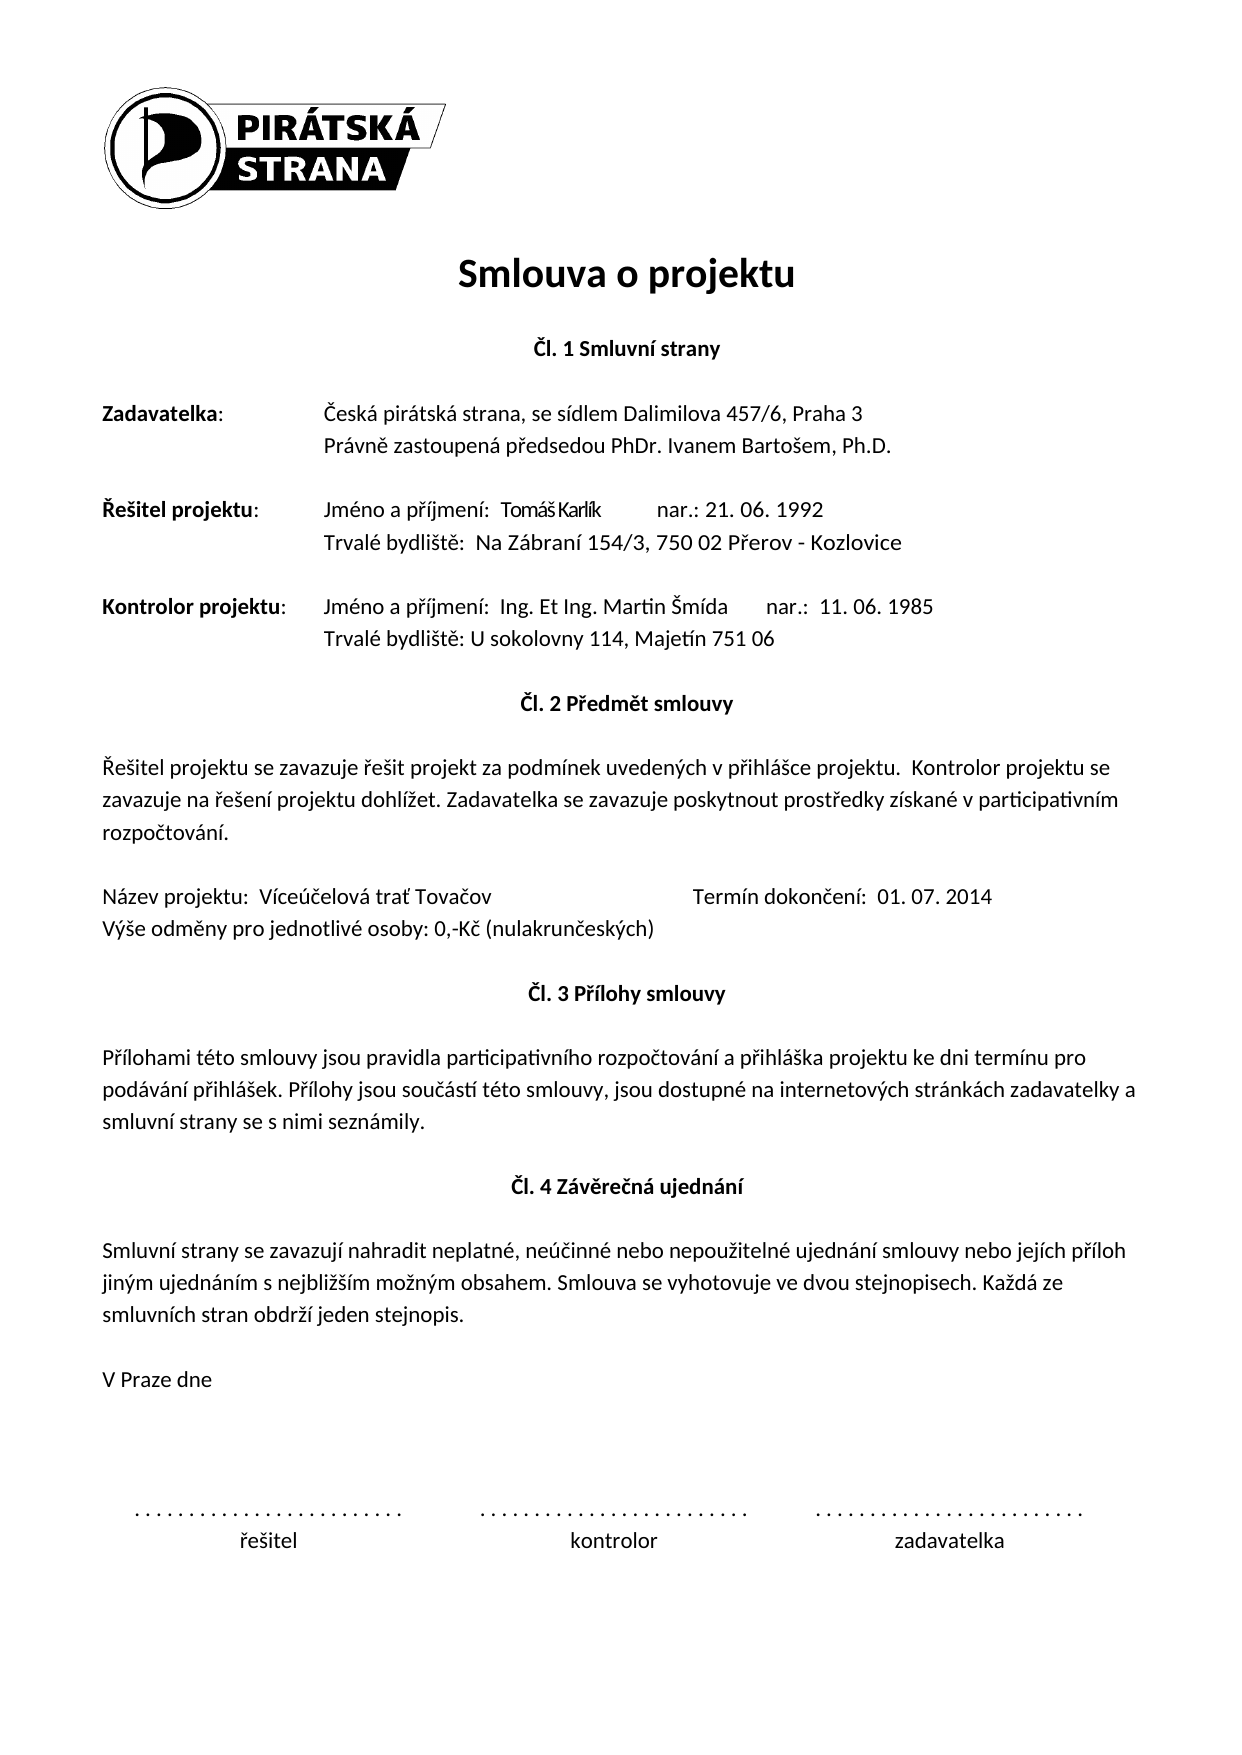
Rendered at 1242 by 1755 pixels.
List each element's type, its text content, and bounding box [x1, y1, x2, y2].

text Řešitel projektu: Jméno a příjmení: Tomáš Karlík nar.: 21. 06. 1992 [102, 495, 1151, 523]
text V Praze dne [102, 1365, 1152, 1393]
text . . . . . . . . . . . . . . . . . . . . . . . . . kontrolor [476, 1494, 752, 1554]
text Přílohami této smlouvy jsou pravidla participativního rozpočtování a přihláška projektu ke dni termínu pro podávání přihlášek. Přílohy jsou součástí této smlouvy, jsou dostupné na internetových stránkách zadavatelky a smluvní strany se s nimi seznámily. [102, 1043, 1152, 1135]
text . . . . . . . . . . . . . . . . . . . . . . . . . zadavatelka [793, 1494, 1106, 1554]
text Trvalé bydliště: U sokolovny 114, Majetín 751 06 [324, 624, 1152, 653]
text Kontrolor projektu: Jméno a příjmení: Ing. Et Ing. Martin Šmída nar.: 11. 06. 1985 [102, 592, 1152, 620]
text Zadavatelka: Česká pirátská strana, se sídlem Dalimilova 457/6, Praha 3 [102, 399, 1152, 427]
text Výše odměny pro jednotlivé osoby: 0,-Kč (nulakrunčeských) [102, 914, 1152, 942]
text Čl. 2 Předmět smlouvy [102, 689, 1152, 717]
text Čl. 4 Závěrečná ujednání [102, 1172, 1152, 1200]
text Smluvní strany se zavazují nahradit neplatné, neúčinné nebo nepoužitelné ujednání smlouvy nebo jejích příloh jiným ujednáním s nejbližším možným obsahem. Smlouva se vyhotovuje ve dvou stejnopisech. Každá ze smluvních stran obdrží jeden stejnopis. [102, 1236, 1152, 1328]
text Čl. 3 Přílohy smlouvy [102, 979, 1152, 1007]
text . . . . . . . . . . . . . . . . . . . . . . . . . [102, 1494, 435, 1522]
text Smlouva o projektu [102, 247, 1152, 298]
text Čl. 1 Smluvní strany [102, 334, 1152, 362]
text řešitel [102, 1526, 435, 1554]
text Řešitel projektu se zavazuje řešit projekt za podmínek uvedených v přihlášce projektu. Kontrolor projektu se zavazuje na řešení projektu dohlížet. Zadavatelka se zavazuje poskytnout prostředky získané v participativním rozpočtování. [102, 753, 1152, 846]
text Trvalé bydliště: Na Zábraní 154/3, 750 02 Přerov - Kozlovice [324, 528, 1152, 556]
text Název projektu: Víceúčelová trať Tovačov Termín dokončení: 01. 07. 2014 [102, 882, 1152, 910]
text Právně zastoupená předsedou PhDr. Ivanem Bartošem, Ph.D. [324, 431, 1152, 459]
